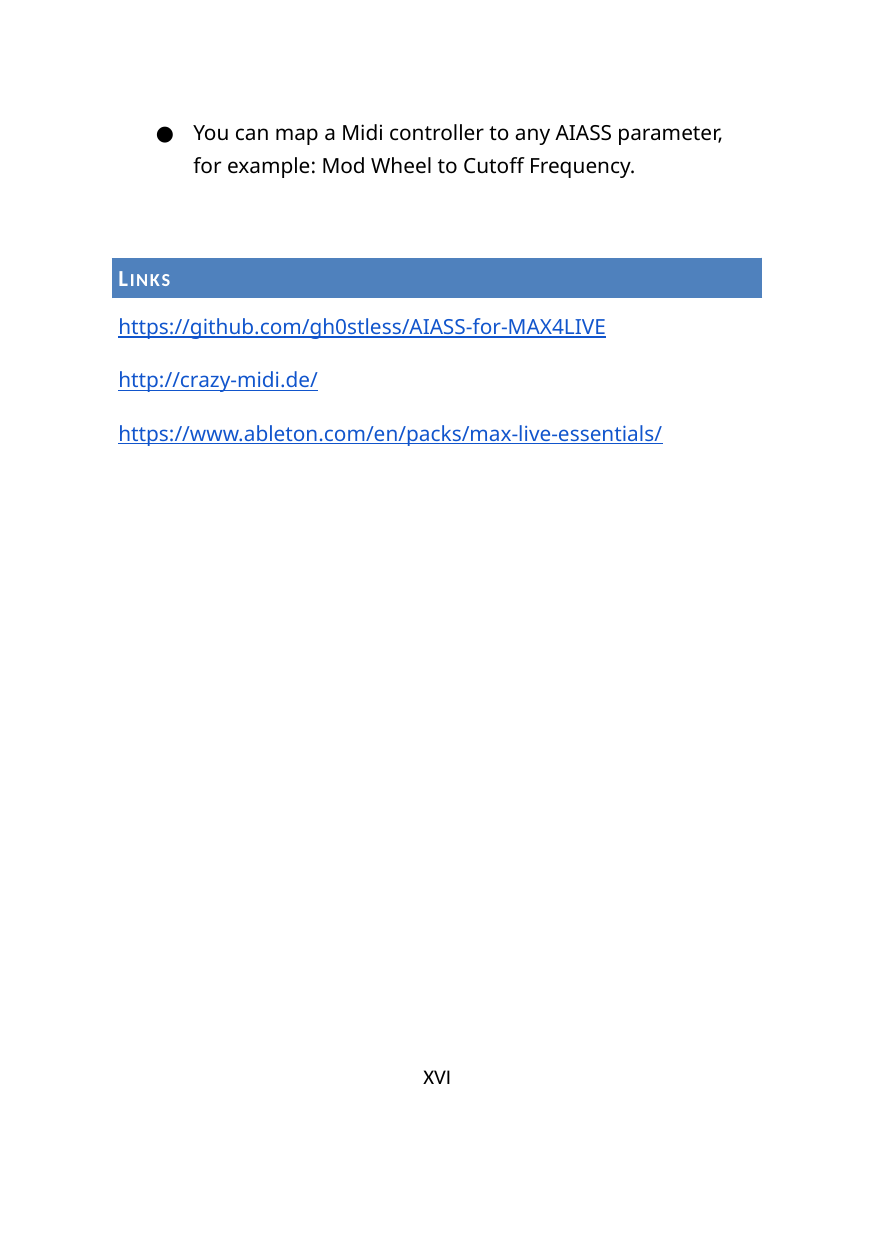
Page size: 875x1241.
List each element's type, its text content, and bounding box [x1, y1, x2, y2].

subtitle Links [118, 264, 756, 292]
text https://github.com/gh0stless/AIASS-for-MAX4LIVE [118, 312, 756, 341]
text https://www.ableton.com/en/packs/max-live-essentials/ [118, 419, 756, 447]
list You can map a Midi controller to any AIASS parameter, for example: Mod Wheel to Cutoff Frequency. [156, 118, 756, 179]
text http://crazy-midi.de/ [118, 366, 756, 394]
